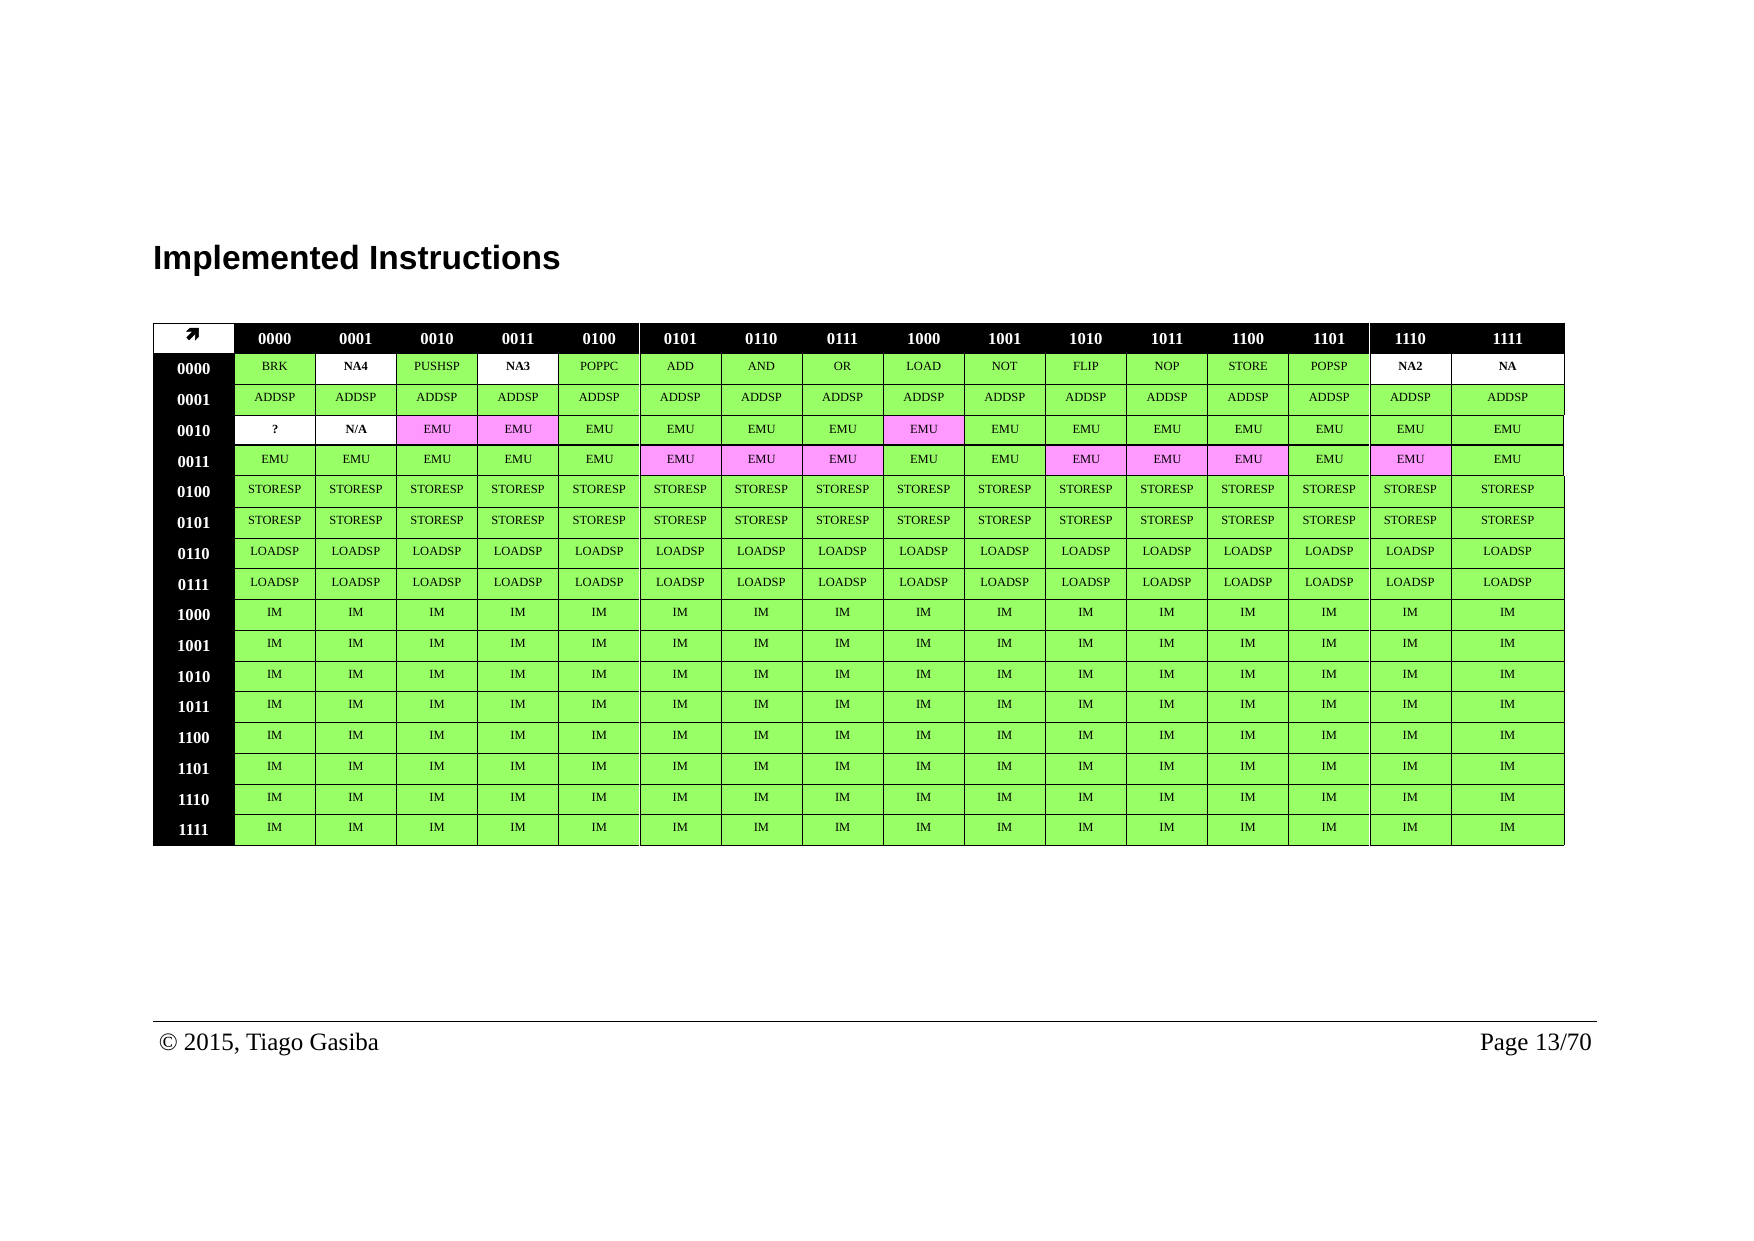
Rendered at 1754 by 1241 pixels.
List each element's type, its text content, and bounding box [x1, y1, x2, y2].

table_cell LOADSP [722, 539, 802, 568]
table_cell NA4 [316, 354, 396, 384]
table_header 1111 [1452, 324, 1564, 353]
table_cell IM [478, 692, 558, 722]
table_cell LOADSP [884, 539, 964, 568]
table_cell LOADSP [803, 539, 883, 568]
table_cell IM [1127, 631, 1207, 661]
table_cell IM [1046, 631, 1126, 661]
table_cell ADDSP [397, 385, 477, 415]
table_cell IM [1208, 815, 1288, 845]
table_cell NOT [965, 354, 1045, 384]
table_cell IM [884, 662, 964, 691]
table_cell IM [803, 785, 883, 814]
table_cell IM [397, 754, 477, 784]
table_cell IM [1046, 692, 1126, 722]
table_cell LOADSP [722, 569, 802, 599]
table_header  [154, 324, 234, 353]
table_cell PUSHSP [397, 354, 477, 384]
table_cell IM [641, 815, 721, 845]
table_cell IM [397, 600, 477, 630]
table_cell STORESP [1127, 476, 1207, 507]
table_cell IM [965, 600, 1045, 630]
table_cell IM [1208, 692, 1288, 722]
table_cell IM [803, 631, 883, 661]
table_cell 1000 [154, 600, 234, 630]
table_cell STORESP [1452, 476, 1564, 507]
table_cell IM [478, 662, 558, 691]
table_cell ADDSP [316, 385, 396, 415]
table_cell 1100 [154, 723, 234, 753]
table_cell IM [641, 754, 721, 784]
table_cell IM [803, 692, 883, 722]
table_cell IM [235, 662, 315, 691]
table_cell STORESP [559, 508, 639, 538]
table_cell LOADSP [1289, 569, 1369, 599]
table_cell IM [1452, 754, 1564, 784]
table_cell STORESP [1371, 476, 1451, 507]
table_cell NOP [1127, 354, 1207, 384]
table_cell IM [965, 815, 1045, 845]
table_cell IM [559, 692, 639, 722]
table_cell LOADSP [1208, 539, 1288, 568]
table_cell IM [803, 815, 883, 845]
table_cell IM [1371, 723, 1451, 753]
table_cell ADDSP [641, 385, 721, 415]
table_cell 1111 [154, 815, 234, 845]
table_cell STORESP [235, 508, 315, 538]
table_cell STORESP [965, 476, 1045, 507]
table_cell IM [559, 723, 639, 753]
table_cell LOADSP [1208, 569, 1288, 599]
table_cell IM [965, 631, 1045, 661]
table_cell ADDSP [1208, 385, 1288, 415]
table_header 1110 [1371, 324, 1451, 353]
table_cell EMU [884, 416, 964, 444]
table_cell IM [722, 692, 802, 722]
table_cell IM [235, 692, 315, 722]
table_cell NA [1452, 354, 1564, 384]
table_cell IM [1046, 754, 1126, 784]
table_cell STORESP [965, 508, 1045, 538]
table_cell IM [235, 723, 315, 753]
table_cell IM [641, 692, 721, 722]
table_cell IM [316, 723, 396, 753]
table_cell IM [397, 815, 477, 845]
table_cell IM [1127, 662, 1207, 691]
table_cell 0111 [154, 569, 234, 599]
table_cell IM [965, 662, 1045, 691]
table_cell LOADSP [1046, 569, 1126, 599]
table_cell IM [397, 692, 477, 722]
table_cell LOADSP [559, 569, 639, 599]
table_cell LOADSP [397, 539, 477, 568]
table_cell IM [478, 600, 558, 630]
table_cell IM [1208, 600, 1288, 630]
table_cell ADDSP [1452, 385, 1564, 415]
table_cell EMU [722, 416, 802, 444]
table_cell IM [478, 631, 558, 661]
table_cell STORESP [1046, 508, 1126, 538]
table_cell IM [722, 662, 802, 691]
table_cell IM [1208, 631, 1288, 661]
table_cell EMU [1289, 416, 1369, 444]
table_cell EMU [884, 446, 964, 475]
table_cell IM [1452, 631, 1564, 661]
table_cell IM [1289, 785, 1369, 814]
table_cell LOADSP [235, 569, 315, 599]
table_cell LOADSP [1127, 539, 1207, 568]
table_cell IM [235, 631, 315, 661]
table_cell IM [1452, 815, 1564, 845]
table_cell EMU [1046, 416, 1126, 444]
table_cell IM [1127, 692, 1207, 722]
table_cell IM [965, 754, 1045, 784]
table_cell EMU [1127, 446, 1207, 475]
table_cell IM [884, 692, 964, 722]
table_cell EMU [803, 416, 883, 444]
table_cell OR [803, 354, 883, 384]
table_cell 1010 [154, 662, 234, 691]
table_cell IM [803, 723, 883, 753]
table_cell IM [559, 600, 639, 630]
table_cell STORESP [1289, 476, 1369, 507]
table_cell EMU [1127, 416, 1207, 444]
table_cell IM [478, 723, 558, 753]
table_cell ADDSP [478, 385, 558, 415]
table_cell 1001 [154, 631, 234, 661]
table_header 1011 [1127, 324, 1207, 353]
table_cell STORESP [1452, 508, 1564, 538]
table_cell IM [1208, 754, 1288, 784]
table_cell IM [397, 785, 477, 814]
table_cell STORESP [478, 508, 558, 538]
table_cell IM [559, 785, 639, 814]
table_header 0000 [235, 324, 315, 353]
table_cell 0101 [154, 508, 234, 538]
table_cell IM [722, 815, 802, 845]
table_cell EMU [559, 416, 639, 444]
table_cell IM [1289, 631, 1369, 661]
table_cell IM [1371, 785, 1451, 814]
table_cell IM [965, 723, 1045, 753]
table_cell EMU [641, 416, 721, 444]
table_cell IM [316, 815, 396, 845]
table_cell ADDSP [1289, 385, 1369, 415]
table_cell IM [1371, 631, 1451, 661]
table_cell IM [1452, 723, 1564, 753]
table_cell IM [559, 662, 639, 691]
table_cell IM [965, 692, 1045, 722]
table_cell EMU [478, 416, 558, 444]
table_cell LOADSP [316, 569, 396, 599]
table_cell ADDSP [1046, 385, 1126, 415]
table_cell IM [478, 815, 558, 845]
table_cell 0000 [154, 354, 234, 384]
table_cell N/A [316, 416, 396, 444]
table_cell IM [1127, 754, 1207, 784]
table_cell IM [316, 692, 396, 722]
table_header 0011 [478, 324, 558, 353]
table_cell STORESP [1208, 476, 1288, 507]
table_cell 0100 [154, 477, 234, 507]
table_cell IM [641, 662, 721, 691]
table_cell 1101 [154, 754, 234, 784]
table_cell IM [316, 785, 396, 814]
table_cell IM [235, 815, 315, 845]
table_cell IM [1452, 662, 1564, 691]
table_cell LOADSP [803, 569, 883, 599]
table_cell IM [641, 723, 721, 753]
table_cell AND [722, 354, 802, 384]
table_cell EMU [641, 446, 721, 475]
table_header 0101 [641, 324, 721, 353]
table_cell STORESP [1289, 508, 1369, 538]
table_cell IM [884, 815, 964, 845]
table_cell IM [1046, 815, 1126, 845]
table_cell LOADSP [641, 569, 721, 599]
table_cell 1110 [154, 785, 234, 814]
table_cell IM [397, 723, 477, 753]
table_cell IM [722, 723, 802, 753]
table_cell IM [1127, 723, 1207, 753]
table_cell IM [1371, 815, 1451, 845]
table_cell LOADSP [478, 539, 558, 568]
table_cell STORESP [884, 508, 964, 538]
table_cell IM [1046, 600, 1126, 630]
table_cell STORESP [316, 508, 396, 538]
table_cell STORESP [397, 508, 477, 538]
table_cell ADDSP [884, 385, 964, 415]
table_cell IM [1452, 785, 1564, 814]
table_cell 0001 [154, 385, 234, 415]
table_header 1000 [884, 324, 964, 353]
table_cell ADDSP [803, 385, 883, 415]
table_cell IM [316, 662, 396, 691]
table_cell ADDSP [1371, 385, 1451, 415]
subtitle Implemented Instructions [153, 238, 1597, 277]
table_cell LOADSP [235, 539, 315, 568]
table_cell EMU [1452, 446, 1563, 475]
table_cell LOADSP [641, 539, 721, 568]
table_cell IM [478, 754, 558, 784]
table_cell EMU [722, 446, 802, 475]
table_header 1001 [965, 324, 1045, 353]
table_cell IM [1371, 662, 1451, 691]
table_cell EMU [1289, 446, 1369, 475]
table_cell EMU [1208, 416, 1288, 444]
table_cell STORESP [1046, 476, 1126, 507]
table_cell NA3 [478, 354, 558, 384]
table_cell IM [1046, 785, 1126, 814]
table_cell IM [316, 754, 396, 784]
table_cell LOADSP [1452, 539, 1564, 568]
table_cell BRK [235, 354, 315, 384]
table_cell IM [1289, 692, 1369, 722]
table_cell ADDSP [1127, 385, 1207, 415]
table_cell IM [1371, 600, 1451, 630]
table_cell IM [722, 754, 802, 784]
table_header 0010 [397, 324, 477, 353]
table_cell 1011 [154, 692, 234, 722]
table_cell IM [884, 723, 964, 753]
table_cell LOADSP [1371, 569, 1451, 599]
table_cell 0010 [154, 416, 234, 445]
table_cell STORESP [1127, 508, 1207, 538]
table_cell LOADSP [965, 539, 1045, 568]
table_cell STORESP [884, 476, 964, 507]
table_cell STORE [1208, 354, 1288, 384]
table_cell IM [884, 785, 964, 814]
table_cell LOADSP [397, 569, 477, 599]
table_cell IM [965, 785, 1045, 814]
table_cell IM [884, 600, 964, 630]
table_cell EMU [316, 446, 396, 475]
table_cell EMU [965, 446, 1045, 475]
table_cell STORESP [641, 508, 721, 538]
table_header 0001 [316, 324, 396, 353]
table_header 1100 [1208, 324, 1288, 353]
table_cell STORESP [1371, 508, 1451, 538]
table_cell 0011 [154, 446, 234, 476]
table_cell STORESP [641, 476, 721, 507]
table_cell IM [803, 754, 883, 784]
table_cell IM [397, 631, 477, 661]
table_cell IM [1127, 785, 1207, 814]
table_cell LOADSP [1371, 539, 1451, 568]
table_cell IM [1208, 662, 1288, 691]
table_cell IM [641, 785, 721, 814]
table_cell POPSP [1289, 354, 1369, 384]
table_cell LOADSP [1452, 569, 1564, 599]
table_cell STORESP [316, 476, 396, 507]
table_cell LOADSP [316, 539, 396, 568]
table_cell ADDSP [559, 385, 639, 415]
table_cell IM [1289, 815, 1369, 845]
table_cell IM [803, 662, 883, 691]
table_cell ADD [641, 354, 721, 384]
table_cell IM [1127, 815, 1207, 845]
table_cell IM [803, 600, 883, 630]
table_header 1010 [1046, 324, 1126, 353]
table_cell IM [1127, 600, 1207, 630]
table_cell STORESP [722, 476, 802, 507]
table_cell IM [722, 785, 802, 814]
table_cell IM [722, 600, 802, 630]
table_cell 0110 [154, 539, 234, 568]
table_cell LOADSP [1127, 569, 1207, 599]
table_cell STORESP [1208, 508, 1288, 538]
table_cell IM [884, 631, 964, 661]
table_cell EMU [478, 446, 558, 475]
table_cell IM [559, 815, 639, 845]
table_cell ADDSP [722, 385, 802, 415]
table_cell STORESP [803, 476, 883, 507]
table_cell IM [316, 631, 396, 661]
table_cell LOADSP [965, 569, 1045, 599]
table_cell EMU [1046, 446, 1126, 475]
table_cell IM [1208, 723, 1288, 753]
table_cell EMU [559, 446, 639, 475]
table_cell EMU [397, 416, 477, 444]
table_cell EMU [1208, 446, 1288, 475]
table_cell IM [1371, 754, 1451, 784]
table_cell EMU [235, 446, 315, 475]
table_cell LOADSP [478, 569, 558, 599]
table_cell EMU [397, 446, 477, 475]
table_cell STORESP [235, 476, 315, 507]
table_header 0100 [559, 324, 639, 353]
table_cell STORESP [803, 508, 883, 538]
table_cell LOADSP [1046, 539, 1126, 568]
table_cell LOADSP [559, 539, 639, 568]
table_cell IM [235, 754, 315, 784]
table_cell IM [478, 785, 558, 814]
table_cell IM [1289, 754, 1369, 784]
table_cell IM [1371, 692, 1451, 722]
table_header 1101 [1289, 324, 1369, 353]
table_cell EMU [1452, 416, 1563, 444]
table_cell IM [397, 662, 477, 691]
table_cell IM [1289, 600, 1369, 630]
table_cell STORESP [559, 476, 639, 507]
table_cell IM [1046, 662, 1126, 691]
table_cell IM [1208, 785, 1288, 814]
table_cell IM [1289, 723, 1369, 753]
table_cell IM [235, 600, 315, 630]
table_cell ? [235, 416, 315, 444]
table_cell EMU [1371, 416, 1451, 444]
table_cell ADDSP [965, 385, 1045, 415]
table_cell IM [1289, 662, 1369, 691]
table_cell IM [641, 631, 721, 661]
table_cell IM [559, 754, 639, 784]
table_cell ADDSP [235, 385, 315, 415]
table_cell EMU [965, 416, 1045, 444]
table_cell STORESP [397, 476, 477, 507]
table_cell NA2 [1371, 354, 1451, 384]
table_cell IM [1046, 723, 1126, 753]
table_header 0110 [722, 324, 802, 353]
table_cell EMU [803, 446, 883, 475]
table_cell IM [559, 631, 639, 661]
table_cell IM [1452, 600, 1564, 630]
table_cell IM [235, 785, 315, 814]
table_cell LOADSP [1289, 539, 1369, 568]
table_cell IM [884, 754, 964, 784]
table_cell IM [641, 600, 721, 630]
table_cell IM [1452, 692, 1564, 722]
table_cell POPPC [559, 354, 639, 384]
table_cell EMU [1371, 446, 1451, 475]
table_cell IM [722, 631, 802, 661]
table_cell IM [316, 600, 396, 630]
table_cell STORESP [722, 508, 802, 538]
table_cell STORESP [478, 476, 558, 507]
table_cell FLIP [1046, 354, 1126, 384]
table_header 0111 [803, 324, 883, 353]
table_cell LOAD [884, 354, 964, 384]
table_cell LOADSP [884, 569, 964, 599]
